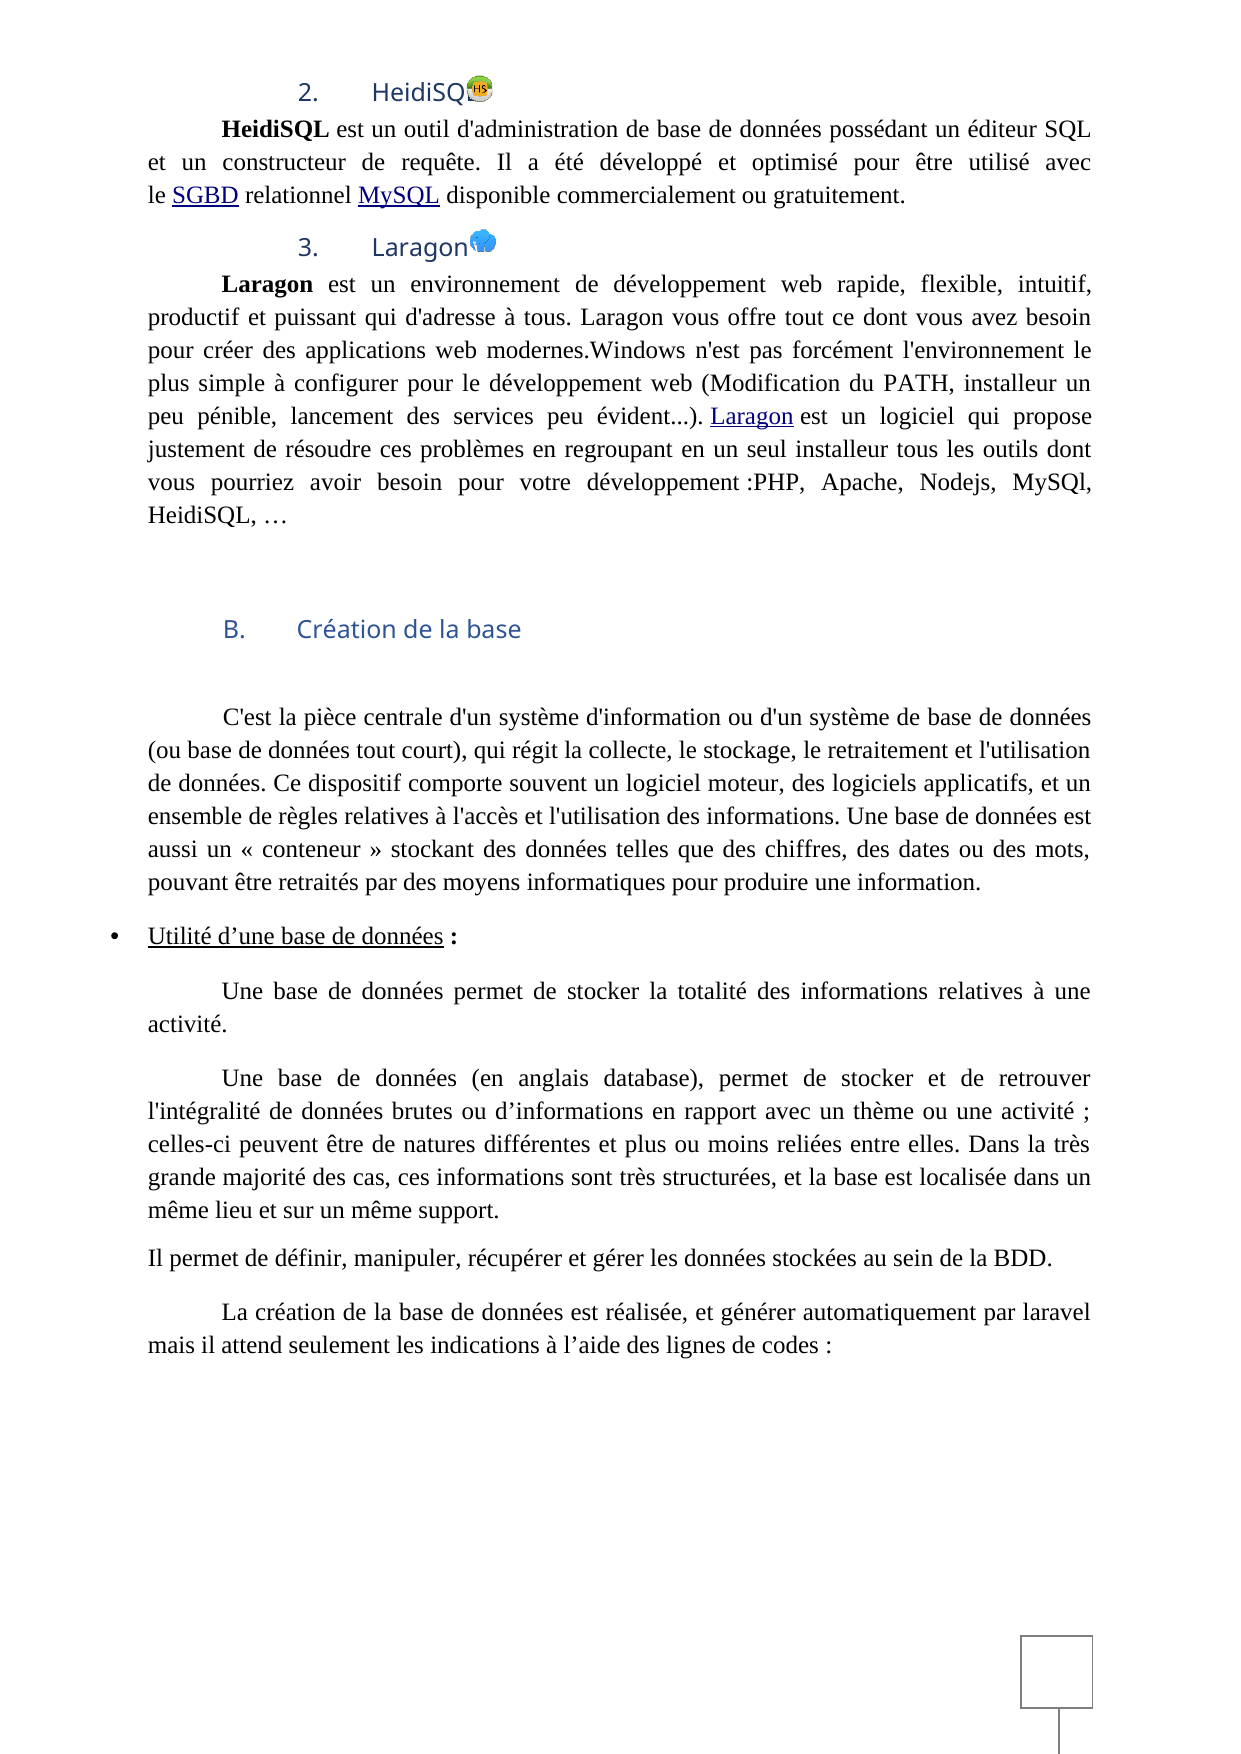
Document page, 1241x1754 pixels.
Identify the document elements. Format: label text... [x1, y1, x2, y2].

text La création de la base de données est réalisée, et générer automatiquement par laravel mais il attend seulement les indications à l’aide des lignes de codes : [148, 1297, 1092, 1359]
subtitle HeidiSQL [298, 75, 1093, 109]
subtitle Création de la base [223, 612, 1093, 646]
text C'est la pièce centrale d'un système d'information ou d'un système de base de données (ou base de données tout court), qui régit la collecte, le stockage, le retraitement et l'utilisation de données. Ce dispositif comporte souvent un logiciel moteur, des logiciels applicatifs, et un ensemble de règles relatives à l'accès et l'utilisation des informations. Une base de données est aussi un « conteneur » stockant des données telles que des chiffres, des dates ou des mots, pouvant être retraités par des moyens informatiques pour produire une information. [148, 702, 1092, 896]
list Utilité d’une base de données : [110, 921, 1093, 950]
text Il permet de définir, manipuler, récupérer et gérer les données stockées au sein de la BDD. [148, 1243, 1092, 1272]
text Une base de données (en anglais database), permet de stocker et de retrouver l'intégralité de données brutes ou d’informations en rapport avec un thème ou une activité ; celles-ci peuvent être de natures différentes et plus ou moins reliées entre elles. Dans la très grande majorité des cas, ces informations sont très structurées, et la base est localisée dans un même lieu et sur un même support. [148, 1063, 1092, 1224]
text Une base de données permet de stocker la totalité des informations relatives à une activité. [148, 976, 1092, 1038]
subtitle Laragon [298, 230, 1093, 264]
text Laragon est un environnement de développement web rapide, flexible, intuitif, productif et puissant qui d'adresse à tous. Laragon vous offre tout ce dont vous avez besoin pour créer des applications web modernes.Windows n'est pas forcément l'environnement le plus simple à configurer pour le développement web (Modification du PATH, installeur un peu pénible, lancement des services peu évident...). Laragon est un logiciel qui propose justement de résoudre ces problèmes en regroupant en un seul installeur tous les outils dont vous pourriez avoir besoin pour votre développement :PHP, Apache, Nodejs, MySQl, HeidiSQL, … [148, 269, 1093, 529]
text HeidiSQL est un outil d'administration de base de données possédant un éditeur SQL et un constructeur de requête. Il a été développé et optimisé pour être utilisé avec le SGBD relationnel MySQL disponible commercialement ou gratuitement. [148, 114, 1093, 209]
